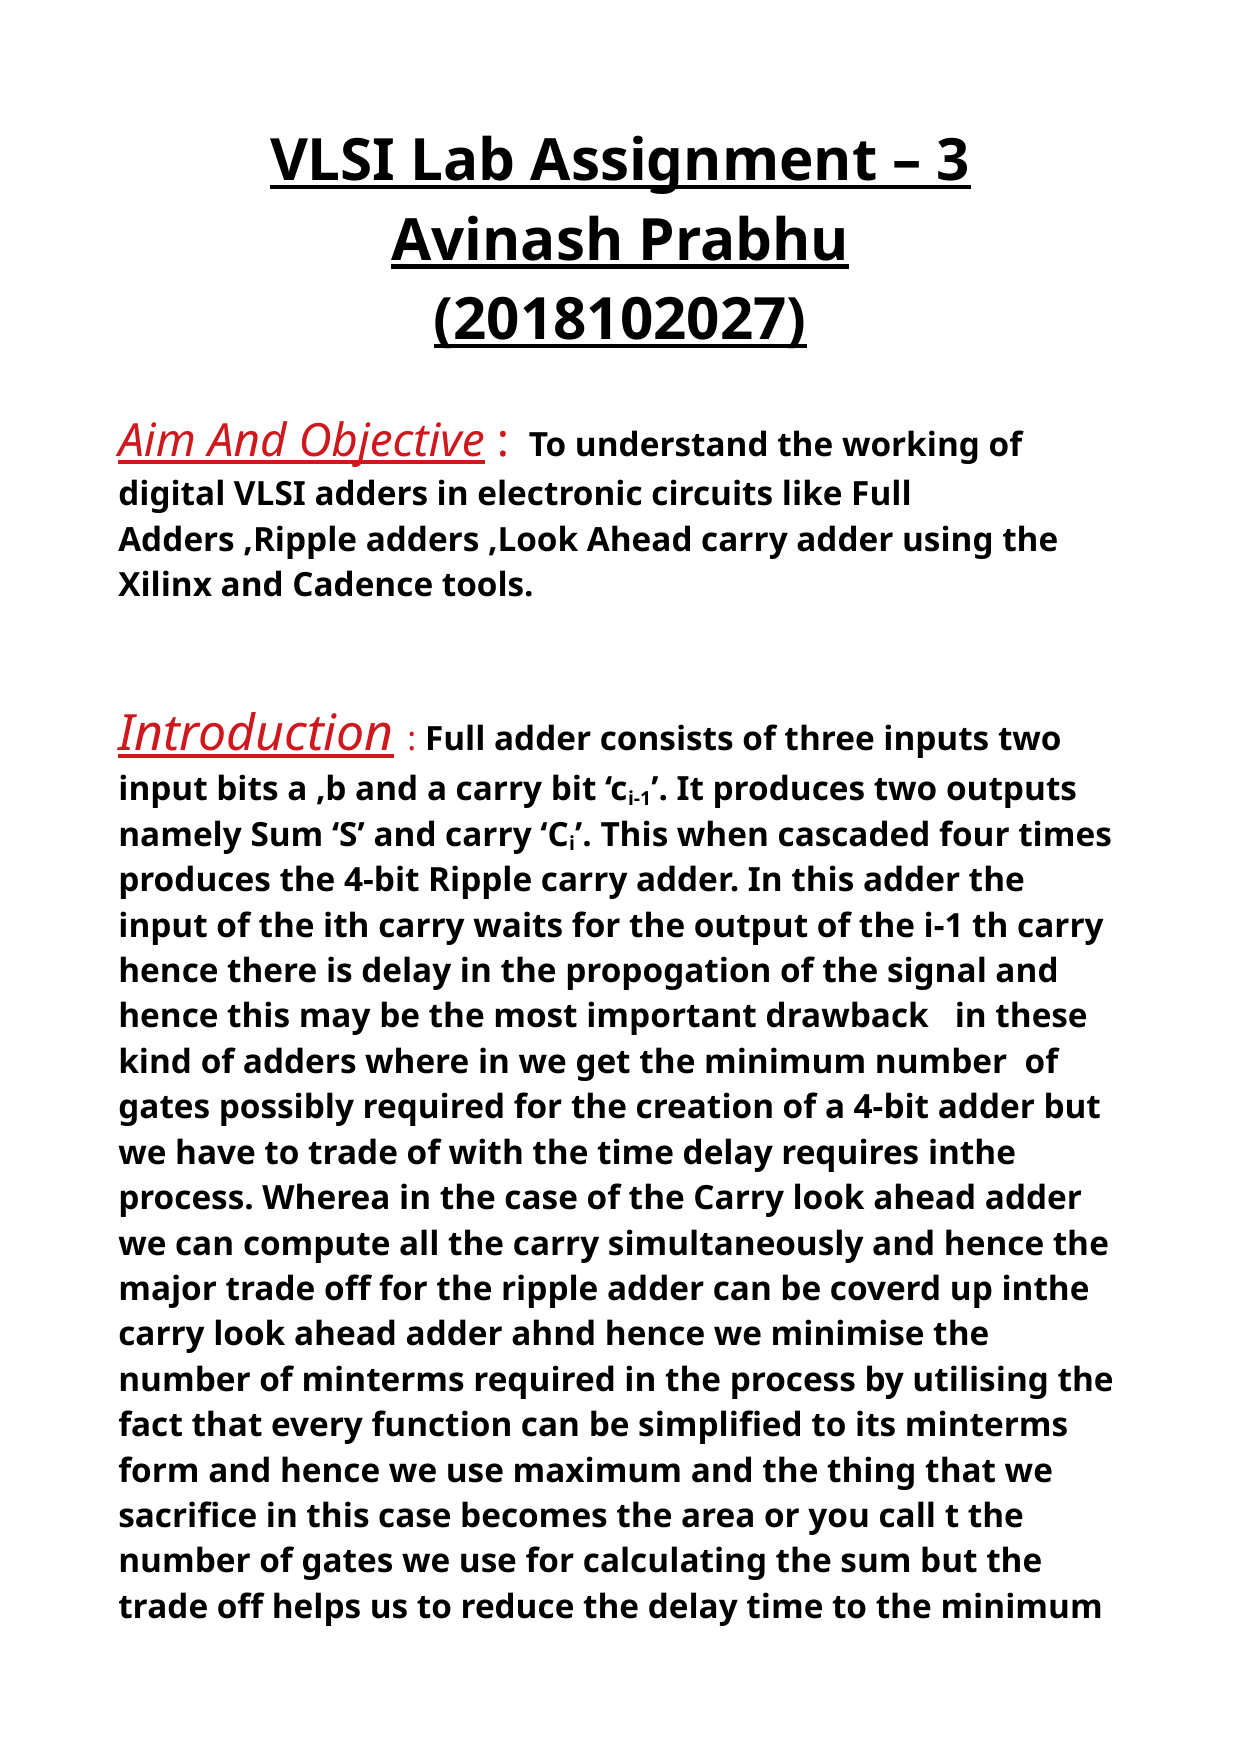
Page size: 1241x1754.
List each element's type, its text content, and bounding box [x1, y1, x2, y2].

text Aim And Objective : To understand the working of digital VLSI adders in electronic circuits like Full Adders ,Ripple adders ,Look Ahead carry adder using the Xilinx and Cadence tools. [118, 408, 1122, 606]
text (2018102027) [118, 277, 1122, 357]
text VLSI Lab Assignment – 3 [118, 118, 1122, 198]
text Avinash Prabhu [118, 198, 1122, 277]
text Introduction : Full adder consists of three inputs two input bits a ,b and a carry bit ‘ci-1’. It produces two outputs namely Sum ‘S’ and carry ‘Ci’. This when cascaded four times produces the 4-bit Ripple carry adder. In this adder the input of the ith carry waits for the output of the i-1 th carry hence there is delay in the propogation of the signal and hence this may be the most important drawback in these kind of adders where in we get the minimum number of gates possibly required for the creation of a 4-bit adder but we have to trade of with the time delay requires inthe process. Wherea in the case of the Carry look ahead adder we can compute all the carry simultaneously and hence the major trade off for the ripple adder can be coverd up inthe carry look ahead adder ahnd hence we minimise the number of minterms required in the process by utilising the fact that every function can be simplified to its minterms form and hence we use maximum and the thing that we sacrifice in this case becomes the area or you call t the number of gates we use for calculating the sum but the trade off helps us to reduce the delay time to the minimum [118, 697, 1122, 1628]
